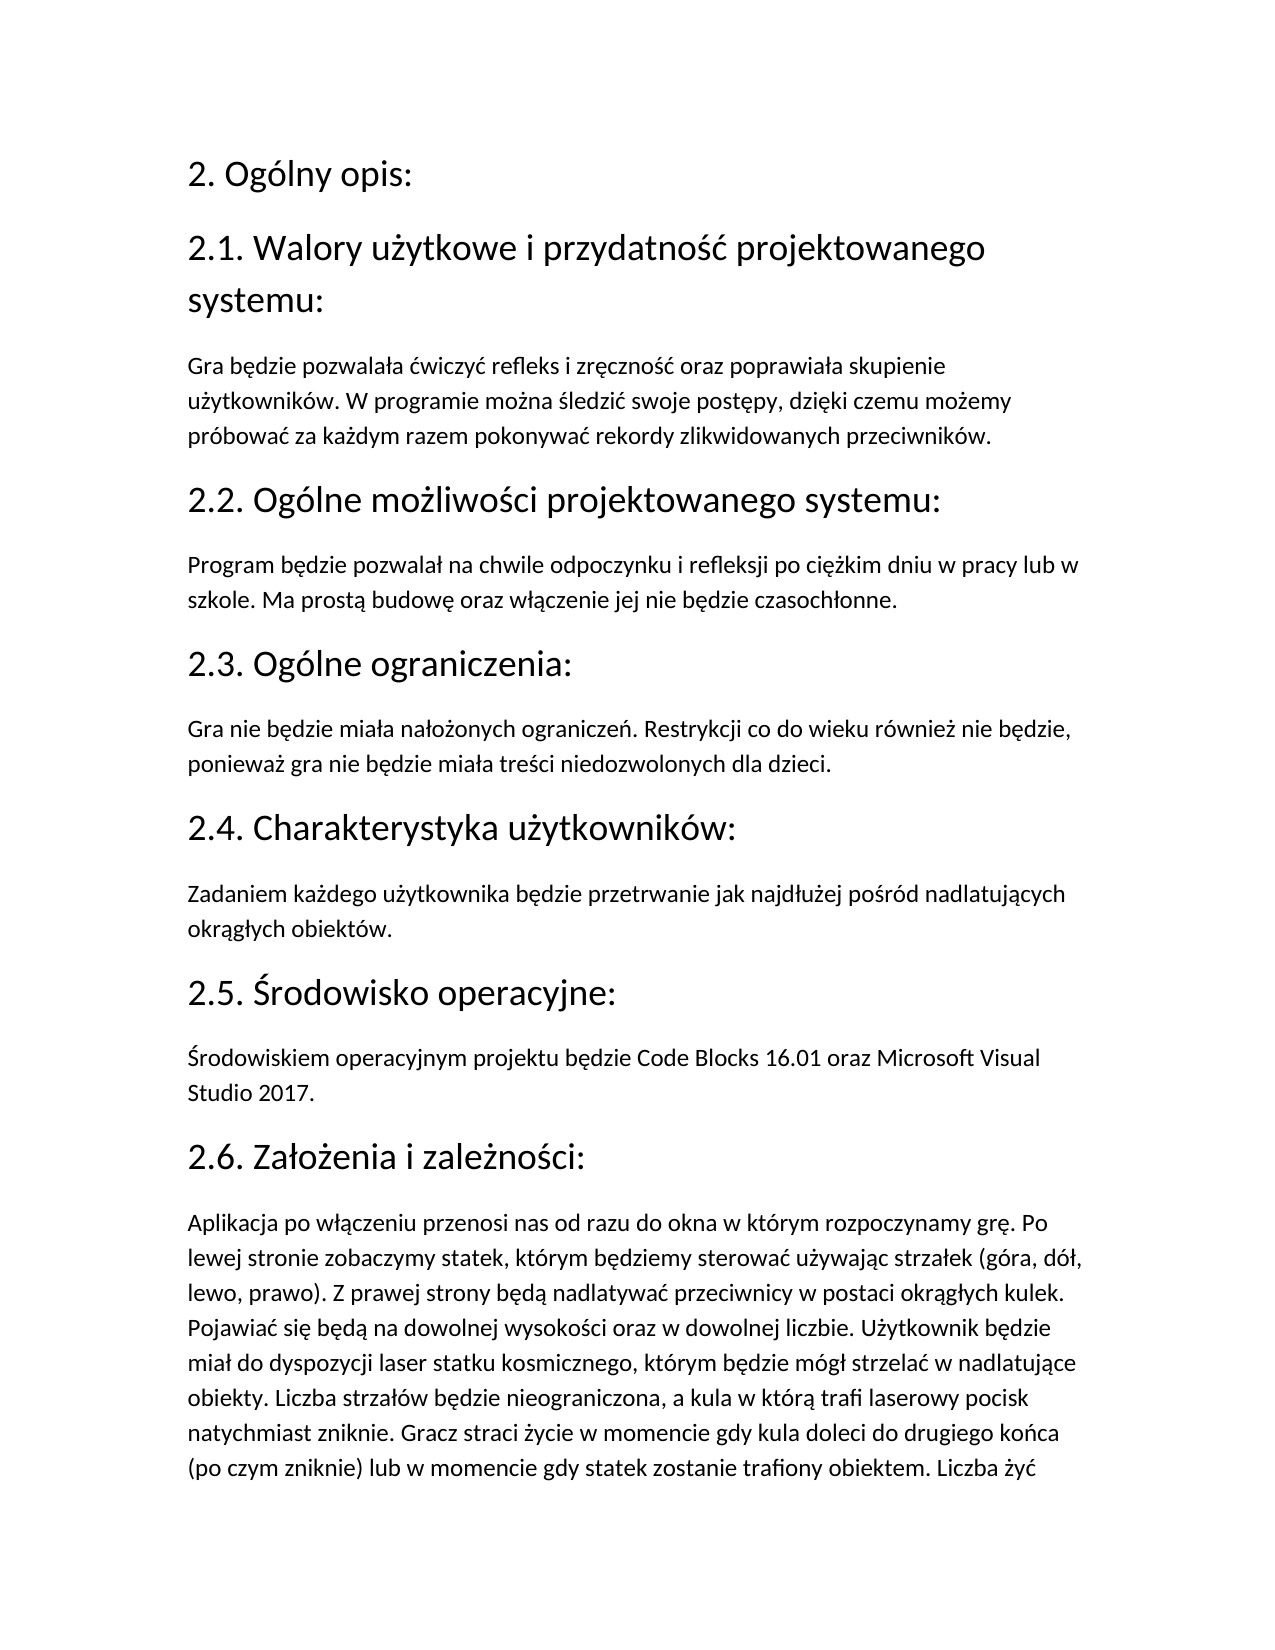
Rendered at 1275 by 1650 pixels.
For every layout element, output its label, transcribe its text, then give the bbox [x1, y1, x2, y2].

text 2. Ogólny opis: [187, 150, 1087, 196]
text 2.5. Środowisko operacyjne: [187, 969, 1087, 1014]
text Gra będzie pozwalała ćwiczyć refleks i zręczność oraz poprawiała skupienie użytkowników. W programie można śledzić swoje postępy, dzięki czemu możemy próbować za każdym razem pokonywać rekordy zlikwidowanych przeciwników. [187, 350, 1087, 450]
text 2.6. Założenia i zależności: [187, 1133, 1087, 1179]
text 2.3. Ogólne ograniczenia: [187, 640, 1087, 686]
text 2.4. Charakterystyka użytkowników: [187, 804, 1087, 850]
text 2.2. Ogólne możliwości projektowanego systemu: [187, 476, 1087, 521]
text Aplikacja po włączeniu przenosi nas od razu do okna w którym rozpoczynamy grę. Po lewej stronie zobaczymy statek, którym będziemy sterować używając strzałek (góra, dół, lewo, prawo). Z prawej strony będą nadlatywać przeciwnicy w postaci okrągłych kulek. Pojawiać się będą na dowolnej wysokości oraz w dowolnej liczbie. Użytkownik będzie miał do dyspozycji laser statku kosmicznego, którym będzie mógł strzelać w nadlatujące obiekty. Liczba strzałów będzie nieograniczona, a kula w którą trafi laserowy pocisk natychmiast zniknie. Gracz straci życie w momencie gdy kula doleci do drugiego końca (po czym zniknie) lub w momencie gdy statek zostanie trafiony obiektem. Liczba żyć [187, 1207, 1087, 1482]
text 2.1. Walory użytkowe i przydatność projektowanego systemu: [187, 223, 1087, 322]
text Gra nie będzie miała nałożonych ograniczeń. Restrykcji co do wieku również nie będzie, ponieważ gra nie będzie miała treści niedozwolonych dla dzieci. [187, 713, 1087, 779]
text Zadaniem każdego użytkownika będzie przetrwanie jak najdłużej pośród nadlatujących okrągłych obiektów. [187, 878, 1087, 943]
text Program będzie pozwalał na chwile odpoczynku i refleksji po ciężkim dniu w pracy lub w szkole. Ma prostą budowę oraz włączenie jej nie będzie czasochłonne. [187, 549, 1087, 615]
text Środowiskiem operacyjnym projektu będzie Code Blocks 16.01 oraz Microsoft Visual Studio 2017. [187, 1042, 1087, 1108]
